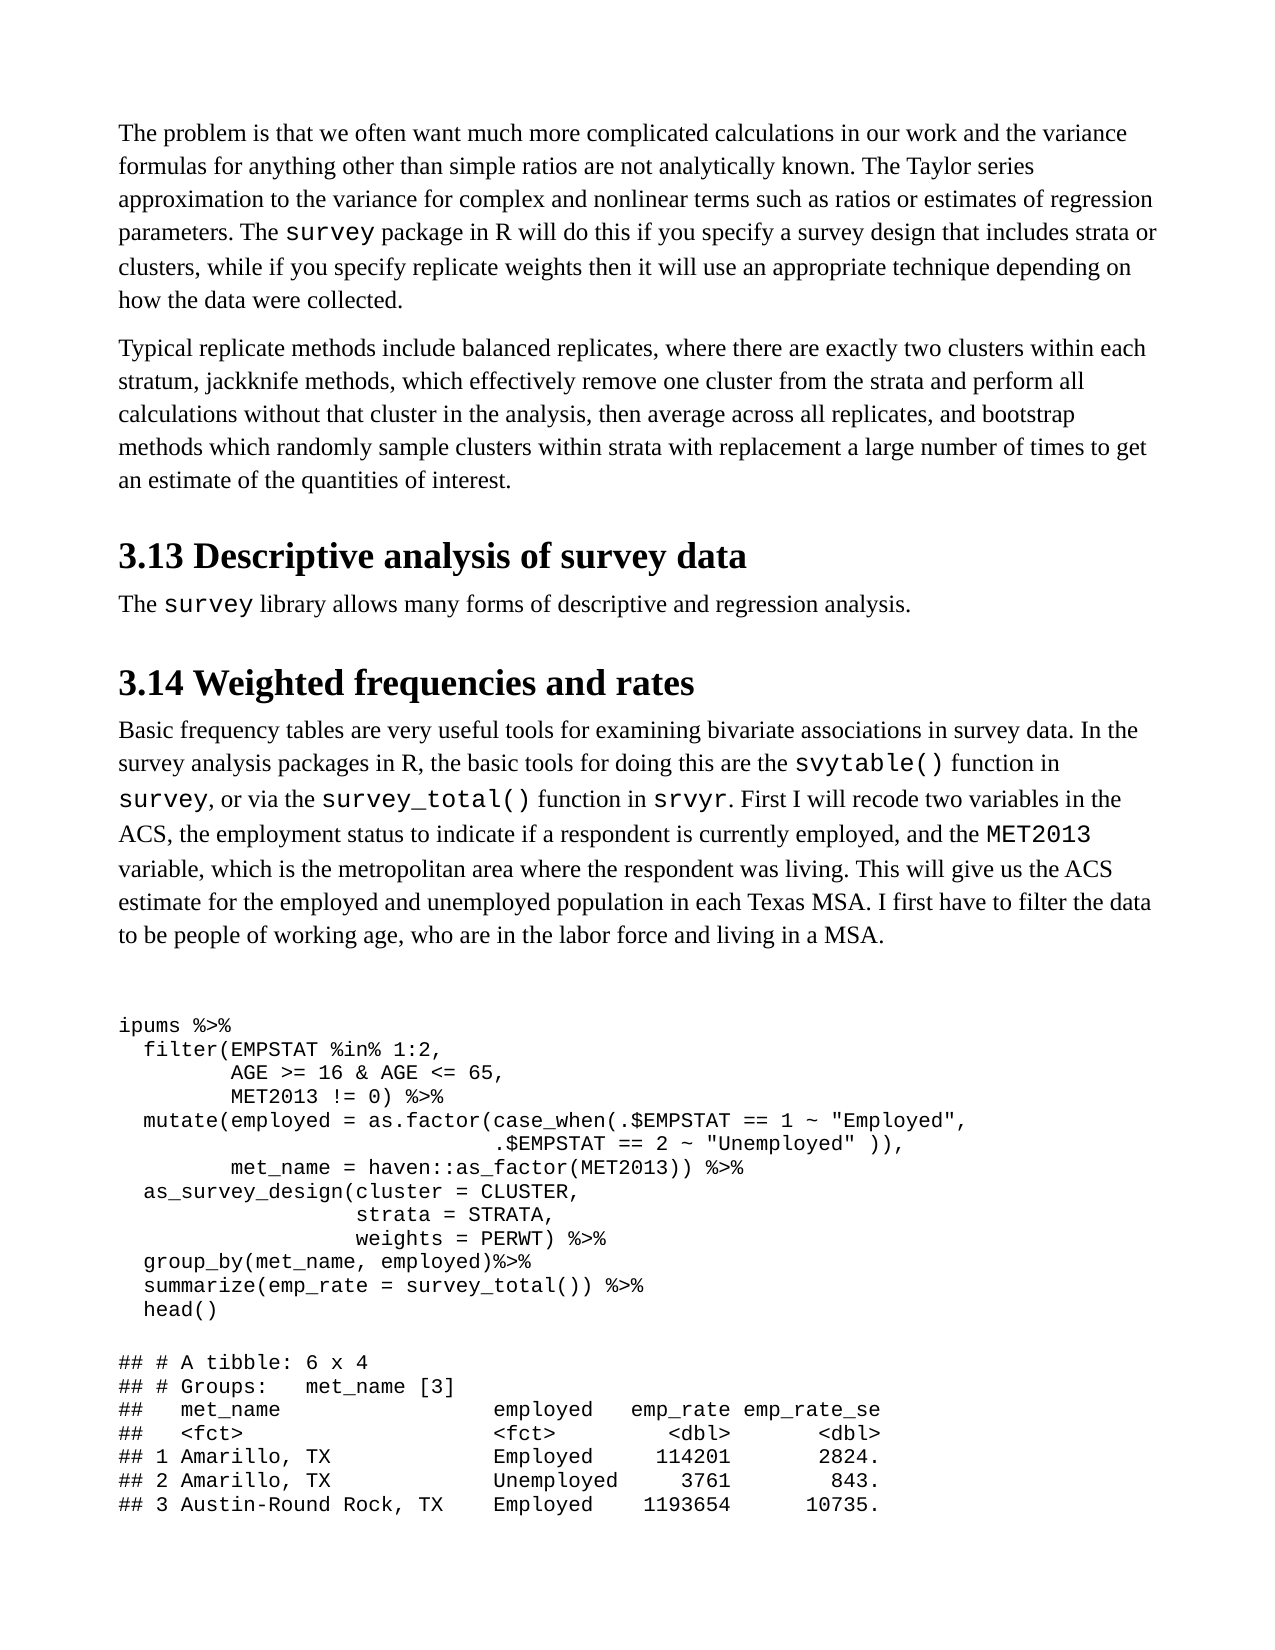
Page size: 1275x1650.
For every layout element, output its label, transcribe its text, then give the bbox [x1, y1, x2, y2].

text Typical replicate methods include balanced replicates, where there are exactly two clusters within each stratum, jackknife methods, which effectively remove one cluster from the strata and perform all calculations without that cluster in the analysis, then average across all replicates, and bootstrap methods which randomly sample clusters within strata with replacement a large number of times to get an estimate of the quantities of interest. [118, 333, 1157, 494]
text AGE >= 16 & AGE <= 65, [118, 1062, 1157, 1086]
text summarize(emp_rate = survey_total()) %>% [118, 1275, 1157, 1299]
text filter(EMPSTAT %in% 1:2, [118, 1039, 1157, 1062]
text ## 2 Amarillo, TX Unemployed 3761 843. [118, 1470, 1157, 1494]
text ## # A tibble: 6 x 4 [118, 1352, 1157, 1376]
text as_survey_design(cluster = CLUSTER, [118, 1181, 1157, 1204]
subtitle 3.13 Descriptive analysis of survey data [118, 533, 1157, 577]
text .$EMPSTAT == 2 ~ "Unemployed" )), [118, 1133, 1157, 1157]
text group_by(met_name, employed)%>% [118, 1252, 1157, 1275]
text met_name = haven::as_factor(MET2013)) %>% [118, 1157, 1157, 1181]
subtitle 3.14 Weighted frequencies and rates [118, 660, 1157, 703]
text ipums %>% [118, 1015, 1157, 1039]
text head() [118, 1299, 1157, 1322]
text Basic frequency tables are very useful tools for examining bivariate associations in survey data. In the survey analysis packages in R, the basic tools for doing this are the svytable() function in survey, or via the survey_total() function in srvyr. First I will recode two variables in the ACS, the employment status to indicate if a respondent is currently employed, and the MET2013 variable, which is the metropolitan area where the respondent was living. This will give us the ACS estimate for the employed and unemployed population in each Texas MSA. I first have to filter the data to be people of working age, who are in the labor force and living in a MSA. [118, 716, 1157, 949]
text strata = STRATA, [118, 1204, 1157, 1228]
text MET2013 != 0) %>% [118, 1086, 1157, 1110]
text ## 3 Austin-Round Rock, TX Employed 1193654 10735. [118, 1494, 1157, 1517]
text mutate(employed = as.factor(case_when(.$EMPSTAT == 1 ~ "Employed", [118, 1110, 1157, 1133]
text ## 1 Amarillo, TX Employed 114201 2824. [118, 1447, 1157, 1470]
text ## <fct> <fct> <dbl> <dbl> [118, 1423, 1157, 1447]
text ## # Groups: met_name [3] [118, 1376, 1157, 1399]
text ## met_name employed emp_rate emp_rate_se [118, 1399, 1157, 1423]
text weights = PERWT) %>% [118, 1228, 1157, 1252]
text The survey library allows many forms of descriptive and regression analysis. [118, 589, 1157, 620]
text The problem is that we often want much more complicated calculations in our work and the variance formulas for anything other than simple ratios are not analytically known. The Taylor series approximation to the variance for complex and nonlinear terms such as ratios or estimates of regression parameters. The survey package in R will do this if you specify a survey design that includes strata or clusters, while if you specify replicate weights then it will use an appropriate technique depending on how the data were collected. [118, 118, 1157, 314]
